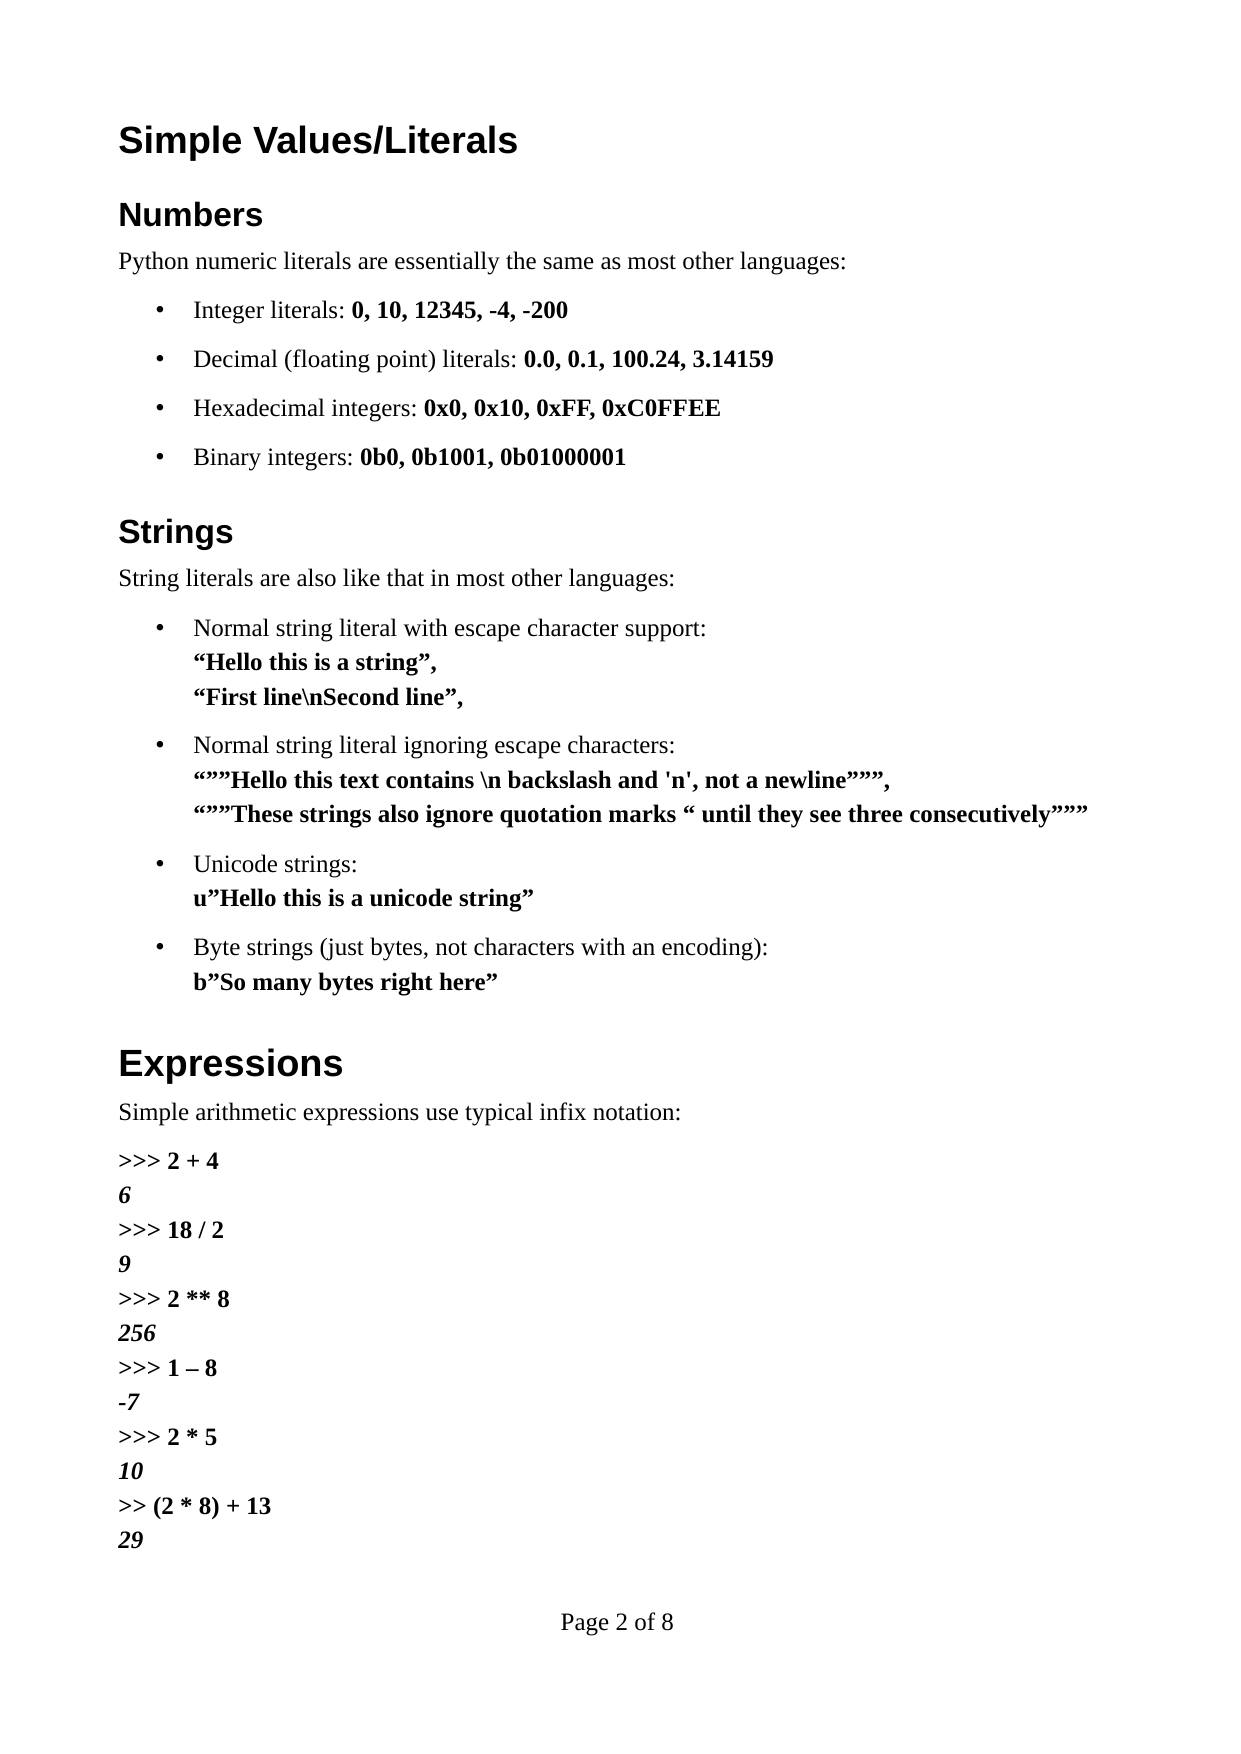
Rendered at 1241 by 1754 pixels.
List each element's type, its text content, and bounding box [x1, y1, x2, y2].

list Normal string literal ignoring escape characters: “””Hello this text contains \n backslash and 'n', not a newline”””, “””These strings also ignore quotation marks “ until they see three consecutively””” [156, 731, 1122, 828]
text Simple arithmetic expressions use typical infix notation: [118, 1097, 1122, 1126]
text String literals are also like that in most other languages: [118, 563, 1122, 592]
text Python numeric literals are essentially the same as most other languages: [118, 246, 1122, 275]
subtitle Simple Values/Literals [118, 118, 1122, 162]
list Unicode strings: u”Hello this is a unicode string” [156, 849, 1122, 912]
list Decimal (floating point) literals: 0.0, 0.1, 100.24, 3.14159 [156, 344, 1122, 373]
text >>> 2 + 4 6 >>> 18 / 2 9 >>> 2 ** 8 256 >>> 1 – 8 -7 >>> 2 * 5 10 >> (2 * 8) + 13 29 [118, 1146, 1122, 1554]
subtitle Expressions [118, 1041, 1122, 1084]
list Normal string literal with escape character support: “Hello this is a string”, “First line\nSecond line”, [156, 613, 1122, 710]
subtitle Numbers [118, 195, 1122, 234]
subtitle Strings [118, 512, 1122, 551]
list Byte strings (just bytes, not characters with an encoding): b”So many bytes right here” [156, 932, 1122, 995]
list Binary integers: 0b0, 0b1001, 0b01000001 [156, 442, 1122, 471]
list Hexadecimal integers: 0x0, 0x10, 0xFF, 0xC0FFEE [156, 393, 1122, 422]
list Integer literals: 0, 10, 12345, -4, -200 [156, 295, 1122, 324]
